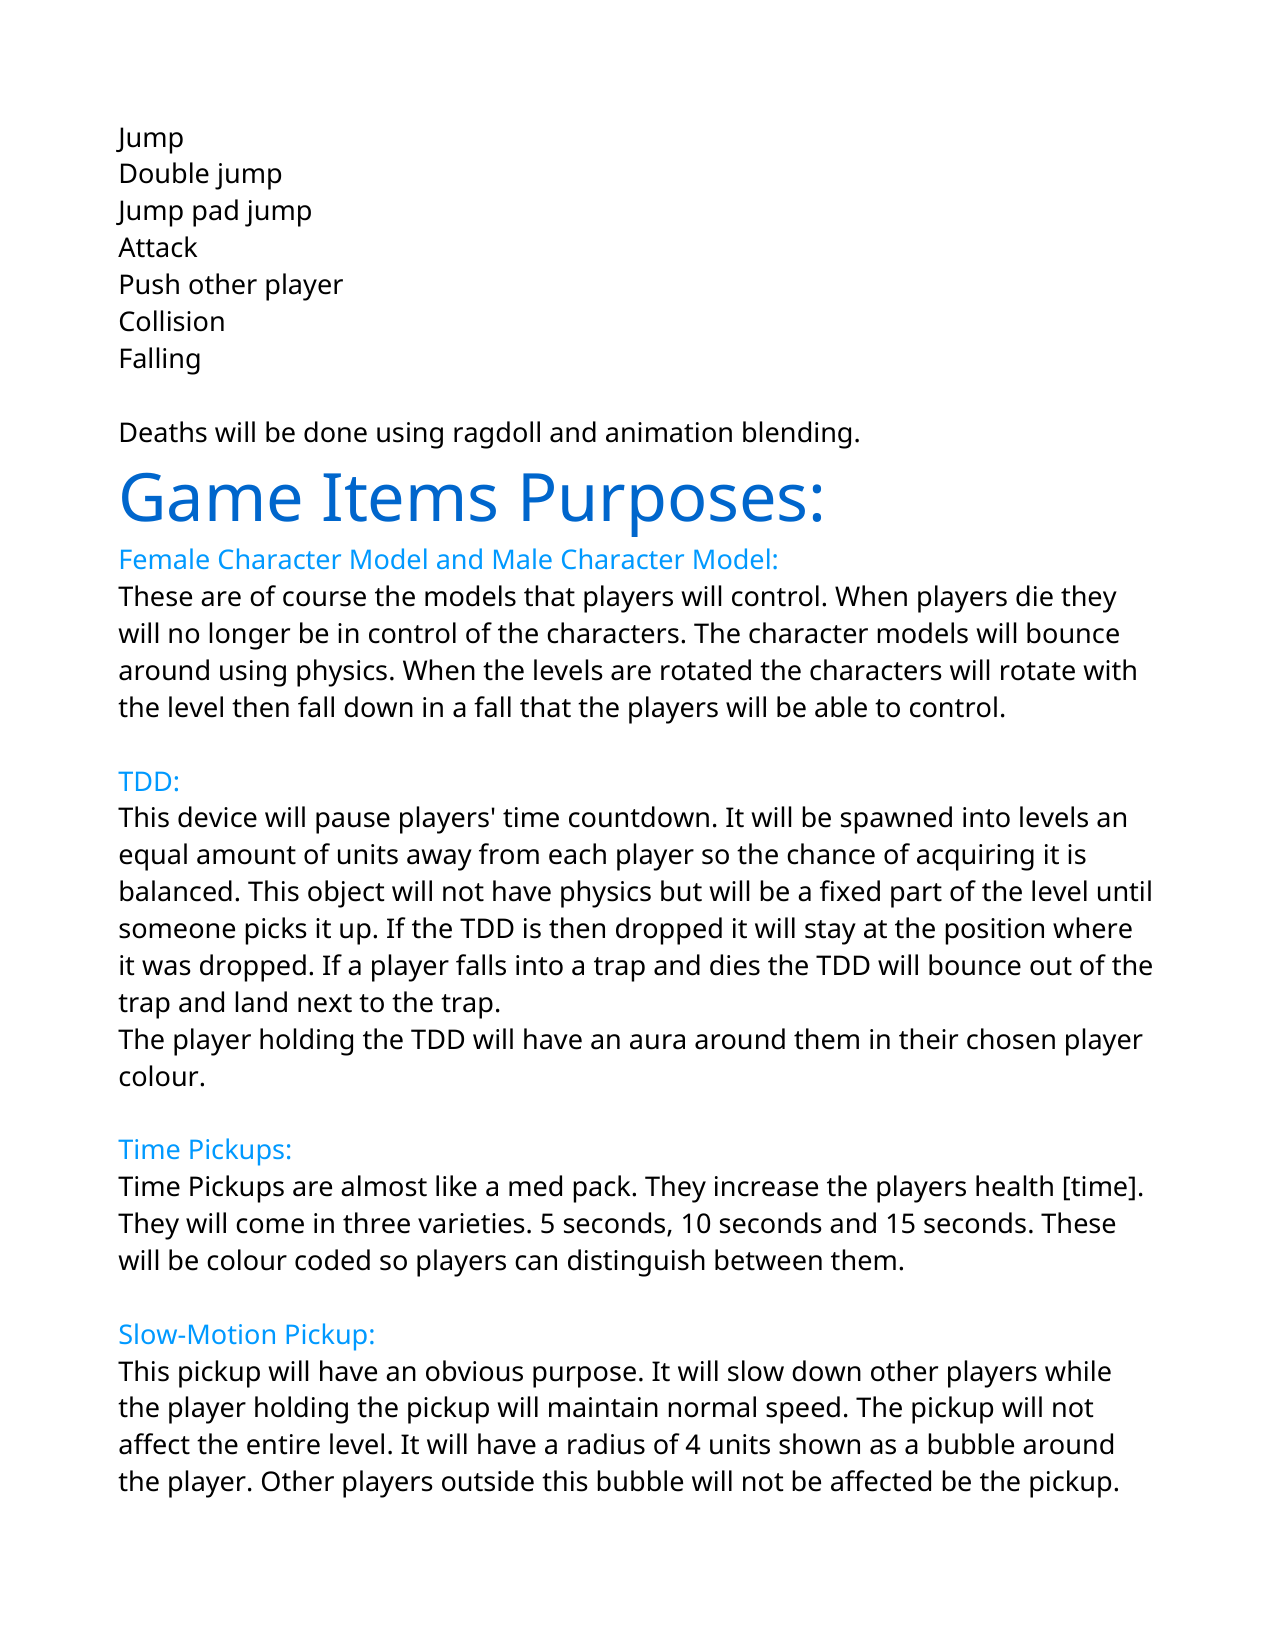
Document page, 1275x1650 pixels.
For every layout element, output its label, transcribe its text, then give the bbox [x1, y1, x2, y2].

text Time Pickups: [118, 1131, 1157, 1168]
text Jump pad jump [118, 192, 1157, 229]
text This pickup will have an obvious purpose. It will slow down other players while the player holding the pickup will maintain normal speed. The pickup will not affect the entire level. It will have a radius of 4 units shown as a bubble around the player. Other players outside this bubble will not be affected be the pickup. [118, 1352, 1157, 1499]
text Game Items Purposes: [118, 450, 1157, 541]
text Double jump [118, 155, 1157, 192]
text Slow-Motion Pickup: [118, 1315, 1157, 1352]
text The player holding the TDD will have an aura around them in their chosen player colour. [118, 1020, 1157, 1094]
text TDD: [118, 762, 1157, 799]
text Push other player [118, 266, 1157, 302]
text Attack [118, 229, 1157, 266]
text Collision [118, 302, 1157, 339]
text Jump [118, 118, 1157, 155]
text Time Pickups are almost like a med pack. They increase the players health [time]. They will come in three varieties. 5 seconds, 10 seconds and 15 seconds. These will be colour coded so players can distinguish between them. [118, 1168, 1157, 1278]
text Female Character Model and Male Character Model: [118, 541, 1157, 578]
text Deaths will be done using ragdoll and animation blending. [118, 413, 1157, 450]
text These are of course the models that players will control. When players die they will no longer be in control of the characters. The character models will bounce around using physics. When the levels are rotated the characters will rotate with the level then fall down in a fall that the players will be able to control. [118, 578, 1157, 725]
text This device will pause players' time countdown. It will be spawned into levels an equal amount of units away from each player so the chance of acquiring it is balanced. This object will not have physics but will be a fixed part of the level until someone picks it up. If the TDD is then dropped it will stay at the position where it was dropped. If a player falls into a trap and dies the TDD will bounce out of the trap and land next to the trap. [118, 799, 1157, 1020]
text Falling [118, 339, 1157, 376]
